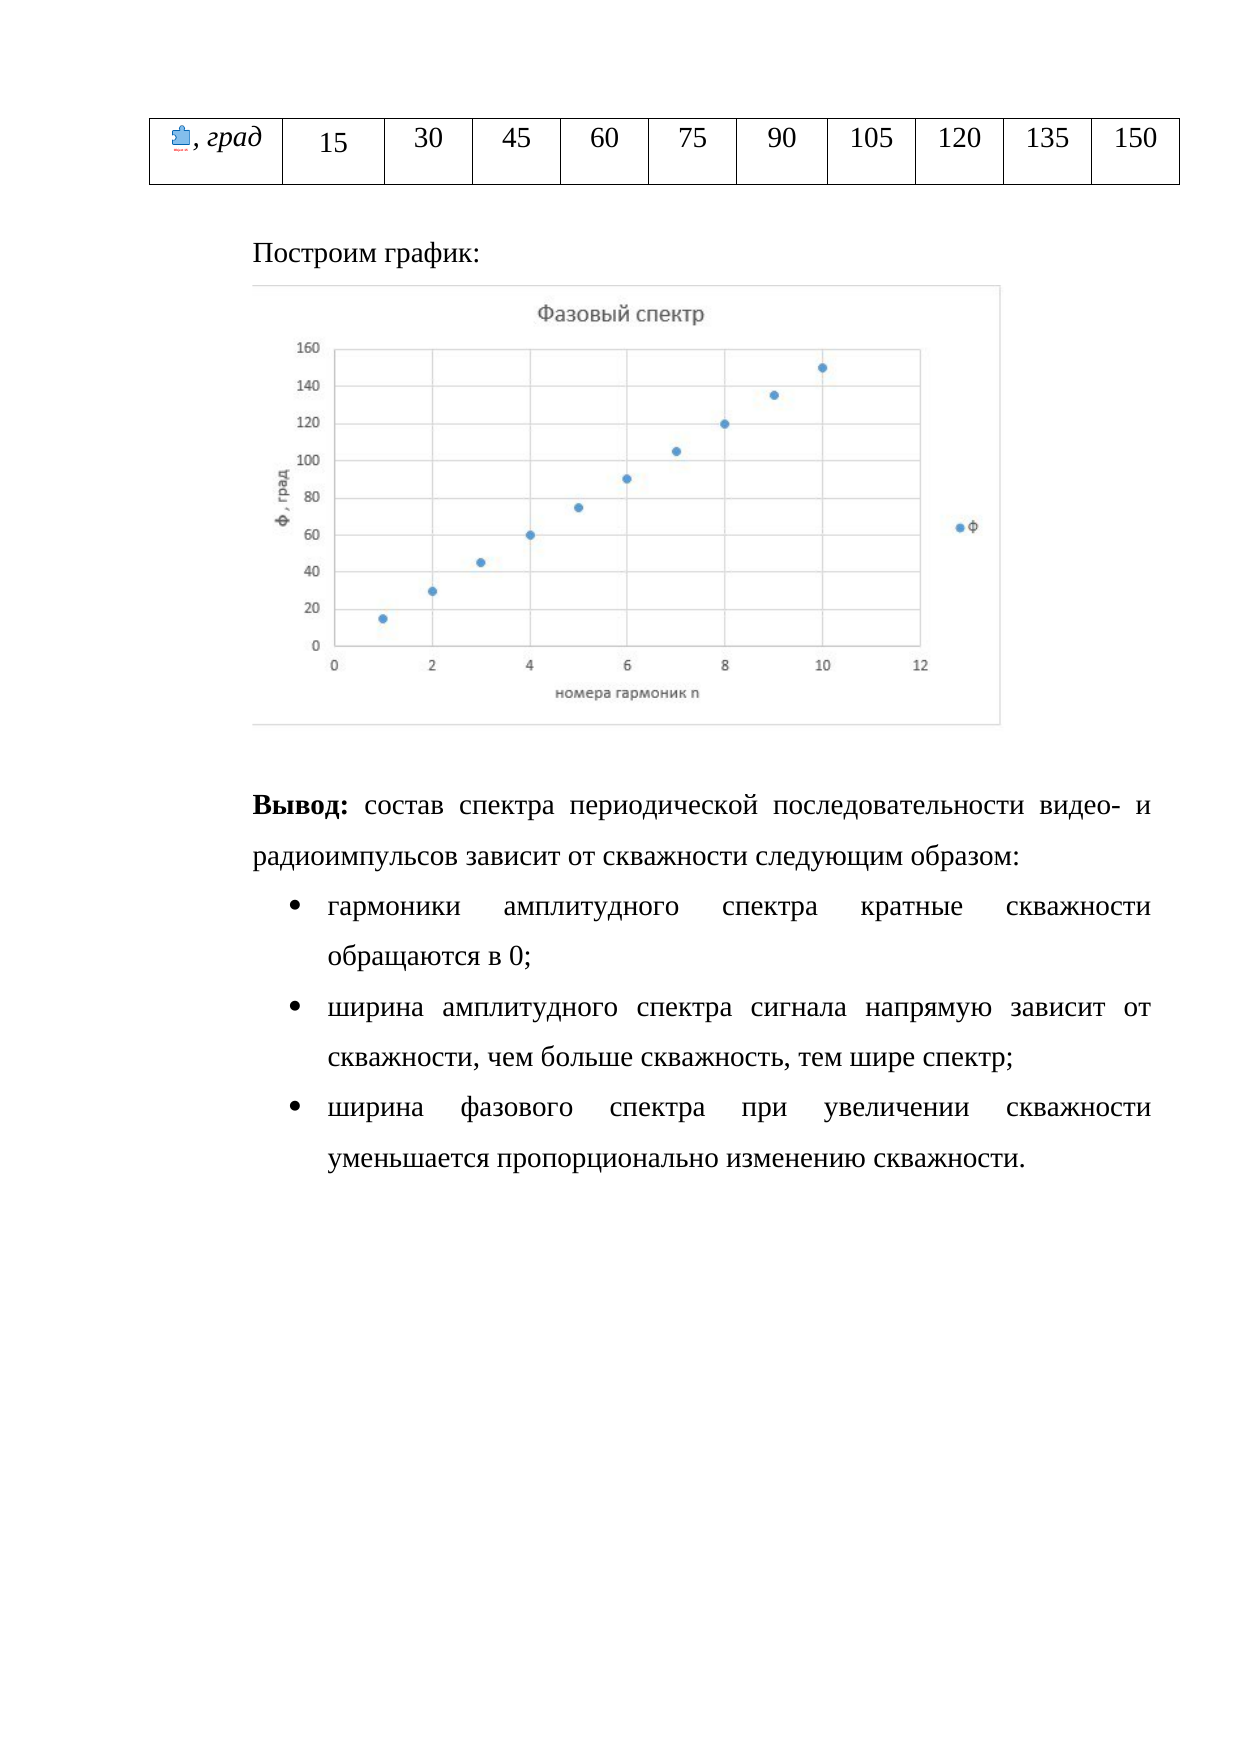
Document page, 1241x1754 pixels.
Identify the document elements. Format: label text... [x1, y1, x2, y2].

table_cell 60 [561, 119, 648, 184]
table_cell 120 [916, 119, 1003, 184]
list ширина амплитудного спектра сигнала напрямую зависит от скважности, чем больше скважность, тем шире спектр; [290, 989, 1152, 1073]
table_cell 105 [828, 119, 915, 184]
table_cell 90 [737, 119, 827, 184]
table_cell 150 [1092, 119, 1179, 184]
picture [252, 285, 1006, 732]
table_cell , град [150, 119, 282, 184]
table_cell 30 [385, 119, 472, 184]
table_cell 75 [649, 119, 736, 184]
list гармоники амплитудного спектра кратные скважности обращаются в 0; [290, 888, 1152, 972]
table_cell 45 [473, 119, 560, 184]
list ширина фазового спектра при увеличении скважности уменьшается пропорционально изменению скважности. [290, 1089, 1152, 1173]
table_cell 15 [283, 119, 384, 184]
list Построим график: [252, 235, 1152, 269]
table_cell 135 [1004, 119, 1091, 184]
list Вывод: состав спектра периодической последовательности видео- и радиоимпульсов зависит от скважности следующим образом: [252, 787, 1152, 871]
